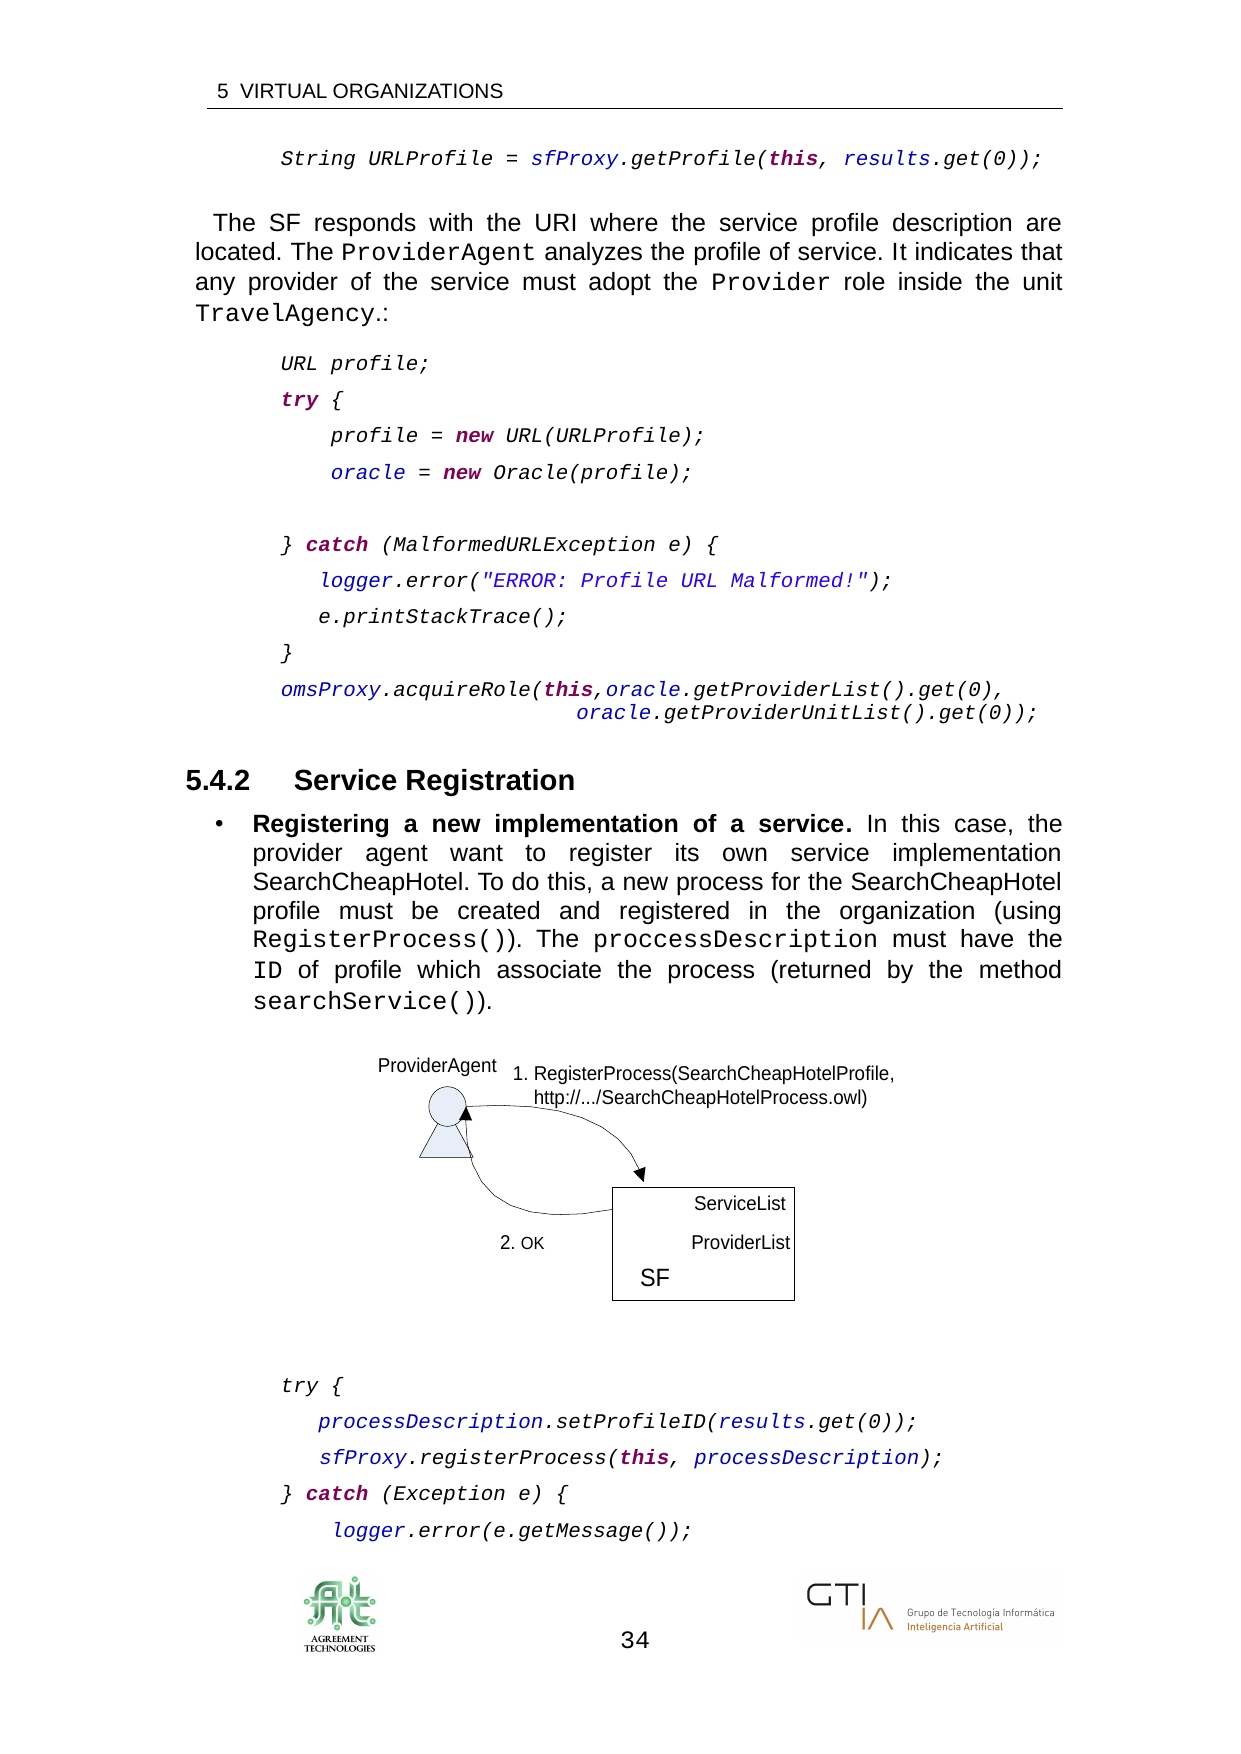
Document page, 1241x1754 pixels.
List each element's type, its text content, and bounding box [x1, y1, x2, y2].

text logger.error(e.getMessage()); [207, 1519, 1063, 1543]
text omsProxy.acquireRole(this,oracle.getProviderList().get(0), oracle.getProviderUnitList().get(0)); [207, 678, 1063, 726]
list Registering a new implementation of a service. In this case, the provider agent want to register its own service implementation SearchCheapHotel. To do this, a new process for the SearchCheapHotel profile must be created and registered in the organization (using RegisterProcess()). The proccessDescription must have the ID of profile which associate the process (returned by the method searchService()). [215, 809, 1063, 1017]
text e.printStackTrace(); [207, 606, 1063, 630]
text try { [207, 389, 1063, 413]
picture [797, 1573, 1063, 1642]
subtitle Service Registration [177, 763, 1063, 797]
text profile = new URL(URLProfile); [207, 426, 1063, 449]
text } [207, 642, 1063, 666]
text oracle = new Oracle(profile); [207, 462, 1063, 485]
text logger.error("ERROR: Profile URL Malformed!"); [207, 570, 1063, 594]
text URL profile; [207, 353, 1063, 377]
text } catch (MalformedURLException e) { [207, 534, 1063, 558]
text sfProxy.registerProcess(this, processDescription); [207, 1447, 1063, 1471]
text The SF responds with the URI where the service profile description are located. The ProviderAgent analyzes the profile of service. It indicates that any provider of the service must adopt the Provider role inside the unit TravelAgency.: [195, 208, 1063, 329]
text try { [207, 1375, 1063, 1399]
picture [299, 1573, 380, 1657]
text processDescription.setProfileID(results.get(0)); [207, 1411, 1063, 1435]
text String URLProfile = sfProxy.getProfile(this, results.get(0)); [207, 148, 1063, 171]
text } catch (Exception e) { [207, 1483, 1063, 1507]
